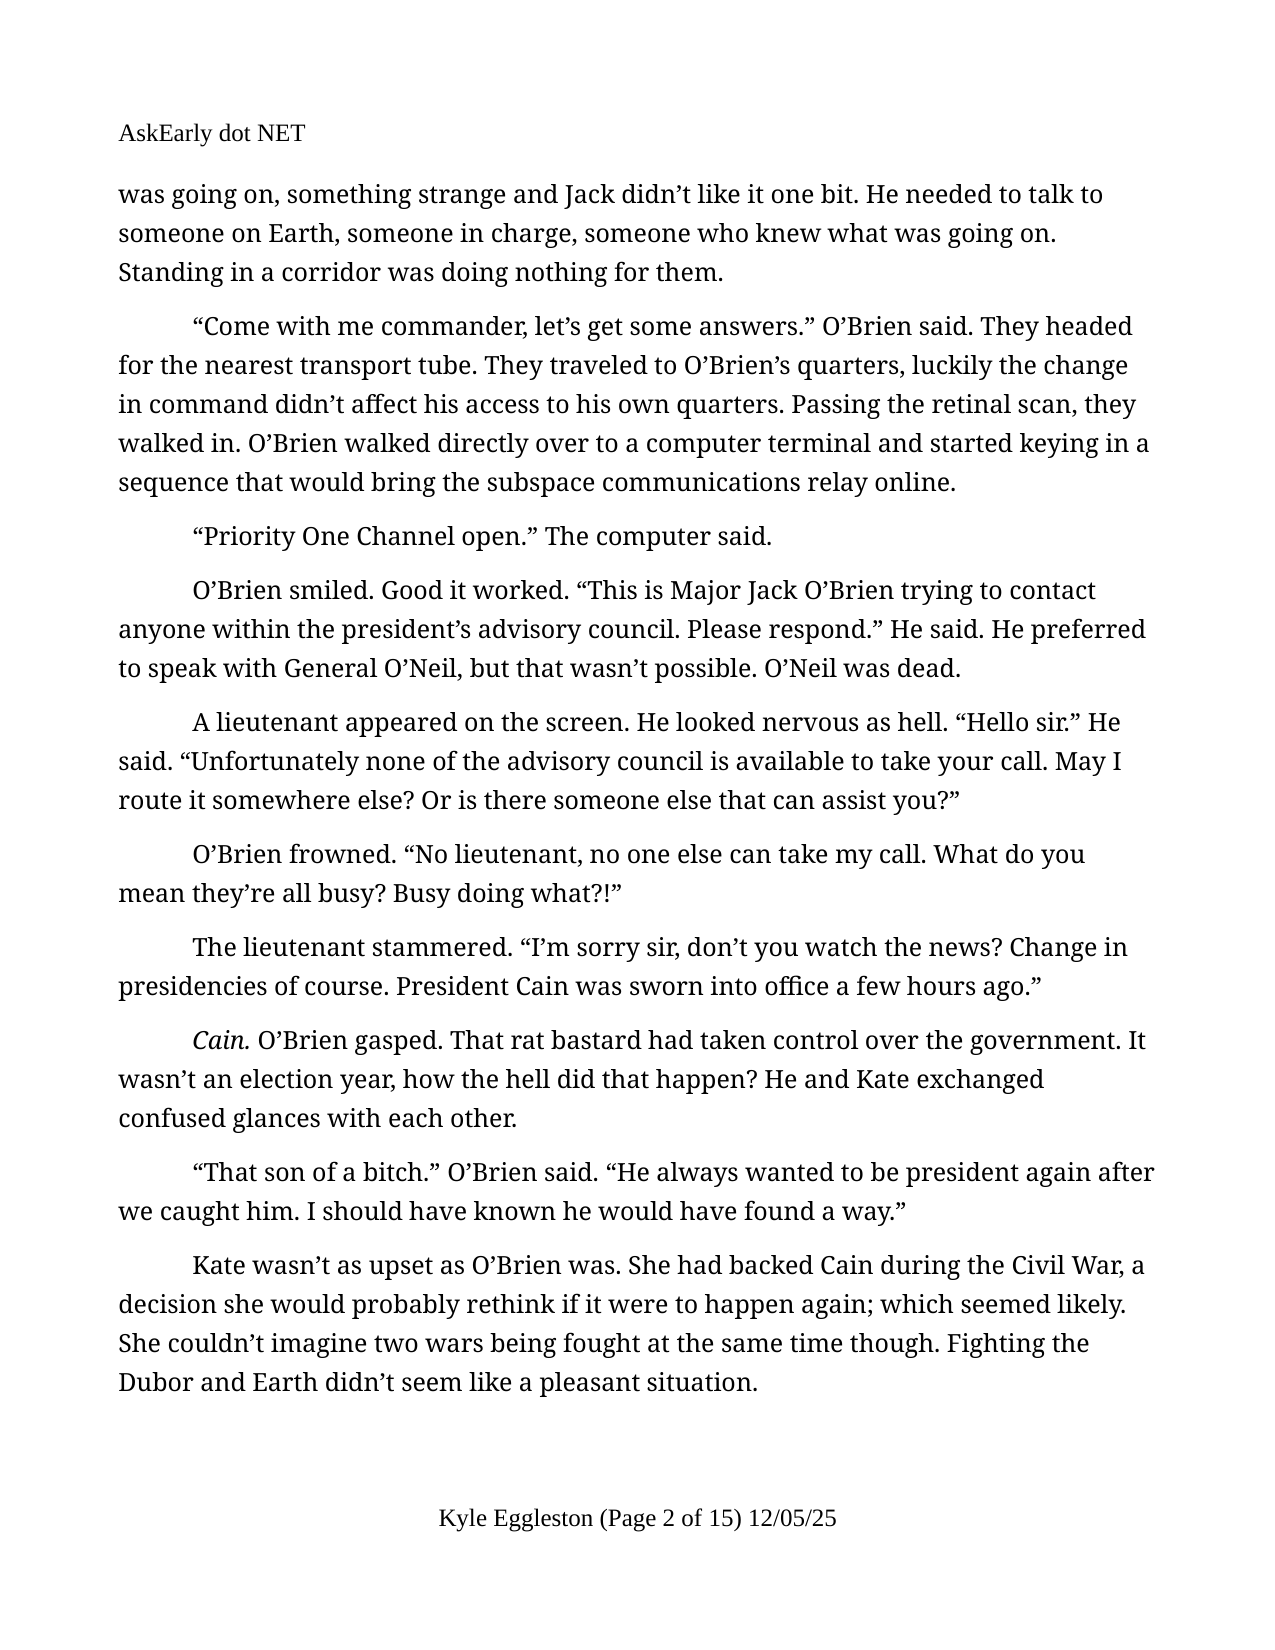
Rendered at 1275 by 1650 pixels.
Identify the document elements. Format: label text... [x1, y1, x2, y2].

text Cain. O’Brien gasped. That rat bastard had taken control over the government. It wasn’t an election year, how the hell did that happen? He and Kate exchanged confused glances with each other. [118, 1023, 1157, 1135]
text “Priority One Channel open.” The computer said. [118, 519, 1157, 553]
text The lieutenant stammered. “I’m sorry sir, don’t you watch the news? Change in presidencies of course. President Cain was sworn into office a few hours ago.” [118, 930, 1157, 1003]
text Kate wasn’t as upset as O’Brien was. She had backed Cain during the Civil War, a decision she would probably rethink if it were to happen again; which seemed likely. She couldn’t imagine two wars being fought at the same time though. Fighting the Dubor and Earth didn’t seem like a pleasant situation. [118, 1248, 1157, 1399]
text O’Brien frowned. “No lieutenant, no one else can take my call. What do you mean they’re all busy? Busy doing what?!” [118, 837, 1157, 910]
text “Come with me commander, let’s get some answers.” O’Brien said. They headed for the nearest transport tube. They traveled to O’Brien’s quarters, luckily the change in command didn’t affect his access to his own quarters. Passing the retinal scan, they walked in. O’Brien walked directly over to a computer terminal and started keying in a sequence that would bring the subspace communications relay online. [118, 308, 1157, 499]
text was going on, something strange and Jack didn’t like it one bit. He needed to talk to someone on Earth, someone in charge, someone who knew what was going on. Standing in a corridor was doing nothing for them. [118, 176, 1157, 289]
text O’Brien smiled. Good it worked. “This is Major Jack O’Brien trying to contact anyone within the president’s advisory council. Please respond.” He said. He preferred to speak with General O’Neil, but that wasn’t possible. O’Neil was dead. [118, 573, 1157, 685]
text “That son of a bitch.” O’Brien said. “He always wanted to be president again after we caught him. I should have known he would have found a way.” [118, 1155, 1157, 1228]
text A lieutenant appeared on the screen. He looked nervous as hell. “Hello sir.” He said. “Unfortunately none of the advisory council is available to take your call. May I route it somewhere else? Or is there someone else that can assist you?” [118, 705, 1157, 817]
